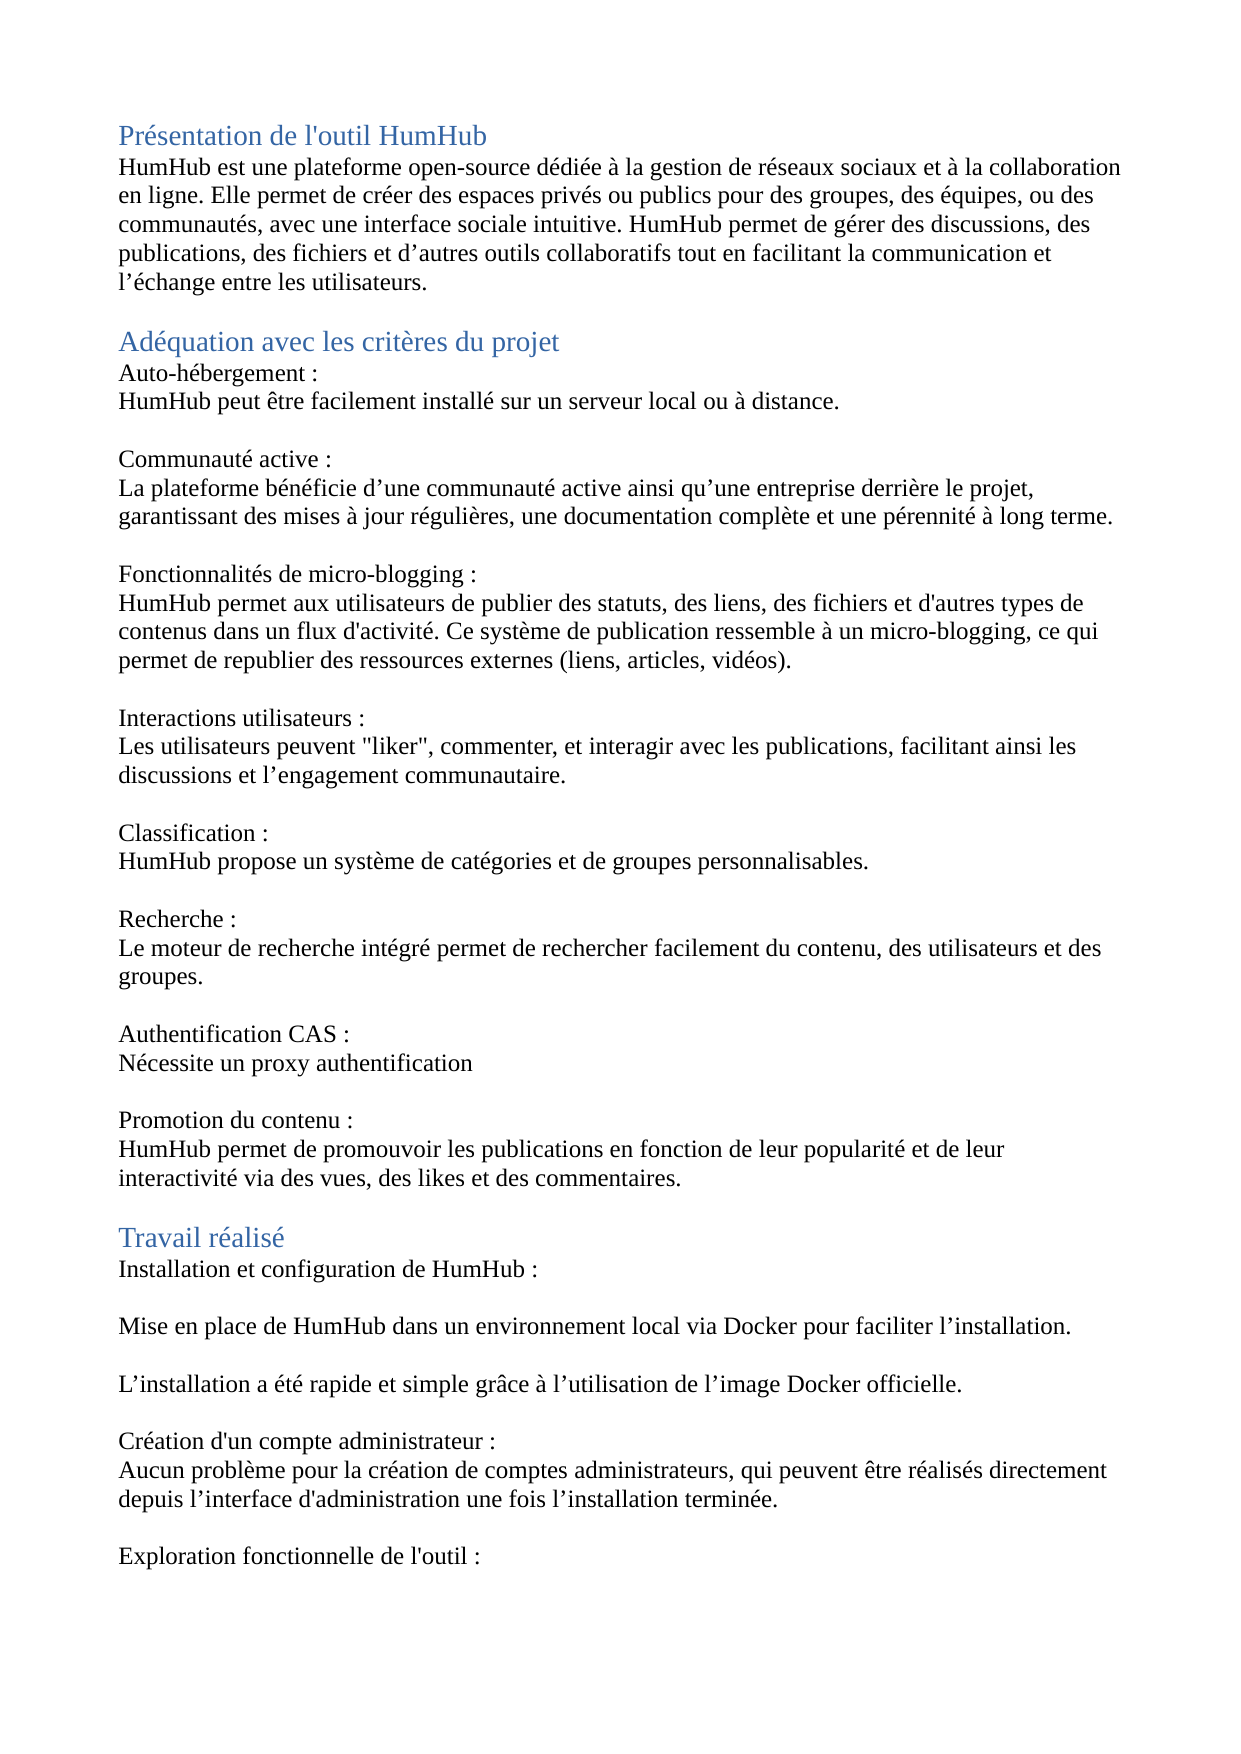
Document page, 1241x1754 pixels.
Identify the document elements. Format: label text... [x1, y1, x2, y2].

text HumHub permet de promouvoir les publications en fonction de leur popularité et de leur interactivité via des vues, des likes et des commentaires. [118, 1134, 1122, 1191]
text Fonctionnalités de micro-blogging : [118, 559, 1122, 588]
text Mise en place de HumHub dans un environnement local via Docker pour faciliter l’installation. [118, 1311, 1122, 1340]
text HumHub peut être facilement installé sur un serveur local ou à distance. [118, 386, 1122, 415]
text Travail réalisé [118, 1220, 1122, 1254]
text L’installation a été rapide et simple grâce à l’utilisation de l’image Docker officielle. [118, 1369, 1122, 1397]
text Nécessite un proxy authentification [118, 1048, 1122, 1076]
text Exploration fonctionnelle de l'outil : [118, 1541, 1122, 1570]
text Auto-hébergement : [118, 358, 1122, 386]
text Les utilisateurs peuvent "liker", commenter, et interagir avec les publications, facilitant ainsi les discussions et l’engagement communautaire. [118, 731, 1122, 789]
text HumHub permet aux utilisateurs de publier des statuts, des liens, des fichiers et d'autres types de contenus dans un flux d'activité. Ce système de publication ressemble à un micro-blogging, ce qui permet de republier des ressources externes (liens, articles, vidéos). [118, 588, 1122, 674]
text Recherche : [118, 904, 1122, 933]
text Présentation de l'outil HumHub [118, 118, 1122, 152]
text La plateforme bénéficie d’une communauté active ainsi qu’une entreprise derrière le projet, garantissant des mises à jour régulières, une documentation complète et une pérennité à long terme. [118, 473, 1122, 530]
text Classification : [118, 818, 1122, 846]
text Authentification CAS : [118, 1019, 1122, 1048]
text Le moteur de recherche intégré permet de rechercher facilement du contenu, des utilisateurs et des groupes. [118, 933, 1122, 990]
text Création d'un compte administrateur : [118, 1426, 1122, 1455]
text Aucun problème pour la création de comptes administrateurs, qui peuvent être réalisés directement depuis l’interface d'administration une fois l’installation terminée. [118, 1455, 1122, 1512]
text Promotion du contenu : [118, 1105, 1122, 1134]
text HumHub propose un système de catégories et de groupes personnalisables. [118, 846, 1122, 875]
text Adéquation avec les critères du projet [118, 324, 1122, 358]
text Installation et configuration de HumHub : [118, 1254, 1122, 1282]
text Communauté active : [118, 444, 1122, 473]
text Interactions utilisateurs : [118, 703, 1122, 731]
text HumHub est une plateforme open-source dédiée à la gestion de réseaux sociaux et à la collaboration en ligne. Elle permet de créer des espaces privés ou publics pour des groupes, des équipes, ou des communautés, avec une interface sociale intuitive. HumHub permet de gérer des discussions, des publications, des fichiers et d’autres outils collaboratifs tout en facilitant la communication et l’échange entre les utilisateurs. [118, 152, 1122, 295]
